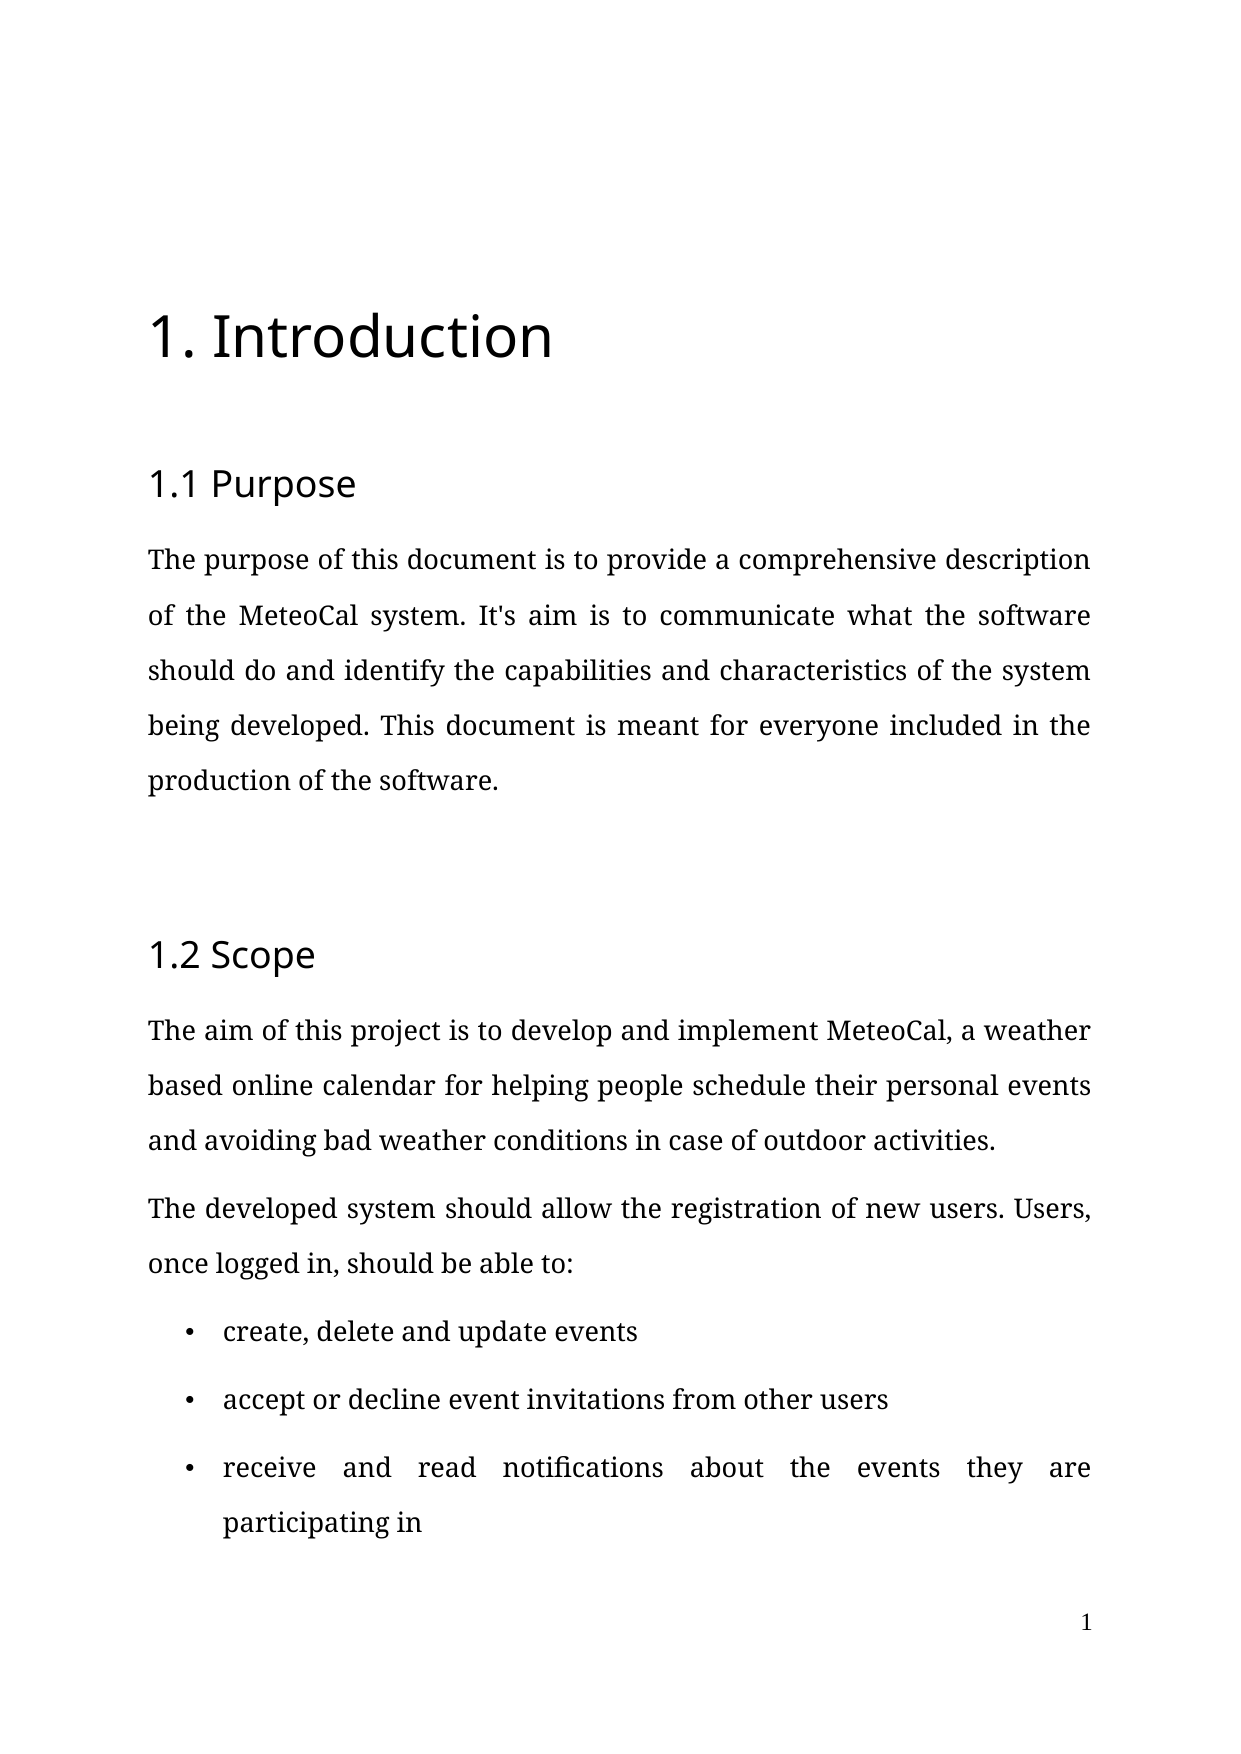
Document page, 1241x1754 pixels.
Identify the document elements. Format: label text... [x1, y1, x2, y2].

subtitle 1. Introduction [148, 295, 1093, 375]
list receive and read notifications about the events they are participating in [185, 1448, 1093, 1541]
list accept or decline event invitations from other users [185, 1381, 1093, 1417]
list create, delete and update events [185, 1313, 1093, 1350]
text The aim of this project is to develop and implement MeteoCal, a weather based online calendar for helping people schedule their personal events and avoiding bad weather conditions in case of outdoor activities. [148, 1011, 1093, 1159]
text The developed system should allow the registration of new users. Users, once logged in, should be able to: [148, 1190, 1093, 1282]
subtitle 1.1 Purpose [148, 458, 1093, 509]
subtitle 1.2 Scope [148, 928, 1093, 979]
text The purpose of this document is to provide a comprehensive description of the MeteoCal system. It's aim is to communicate what the software should do and identify the capabilities and characteristics of the system being developed. This document is meant for everyone included in the production of the software. [148, 541, 1093, 799]
